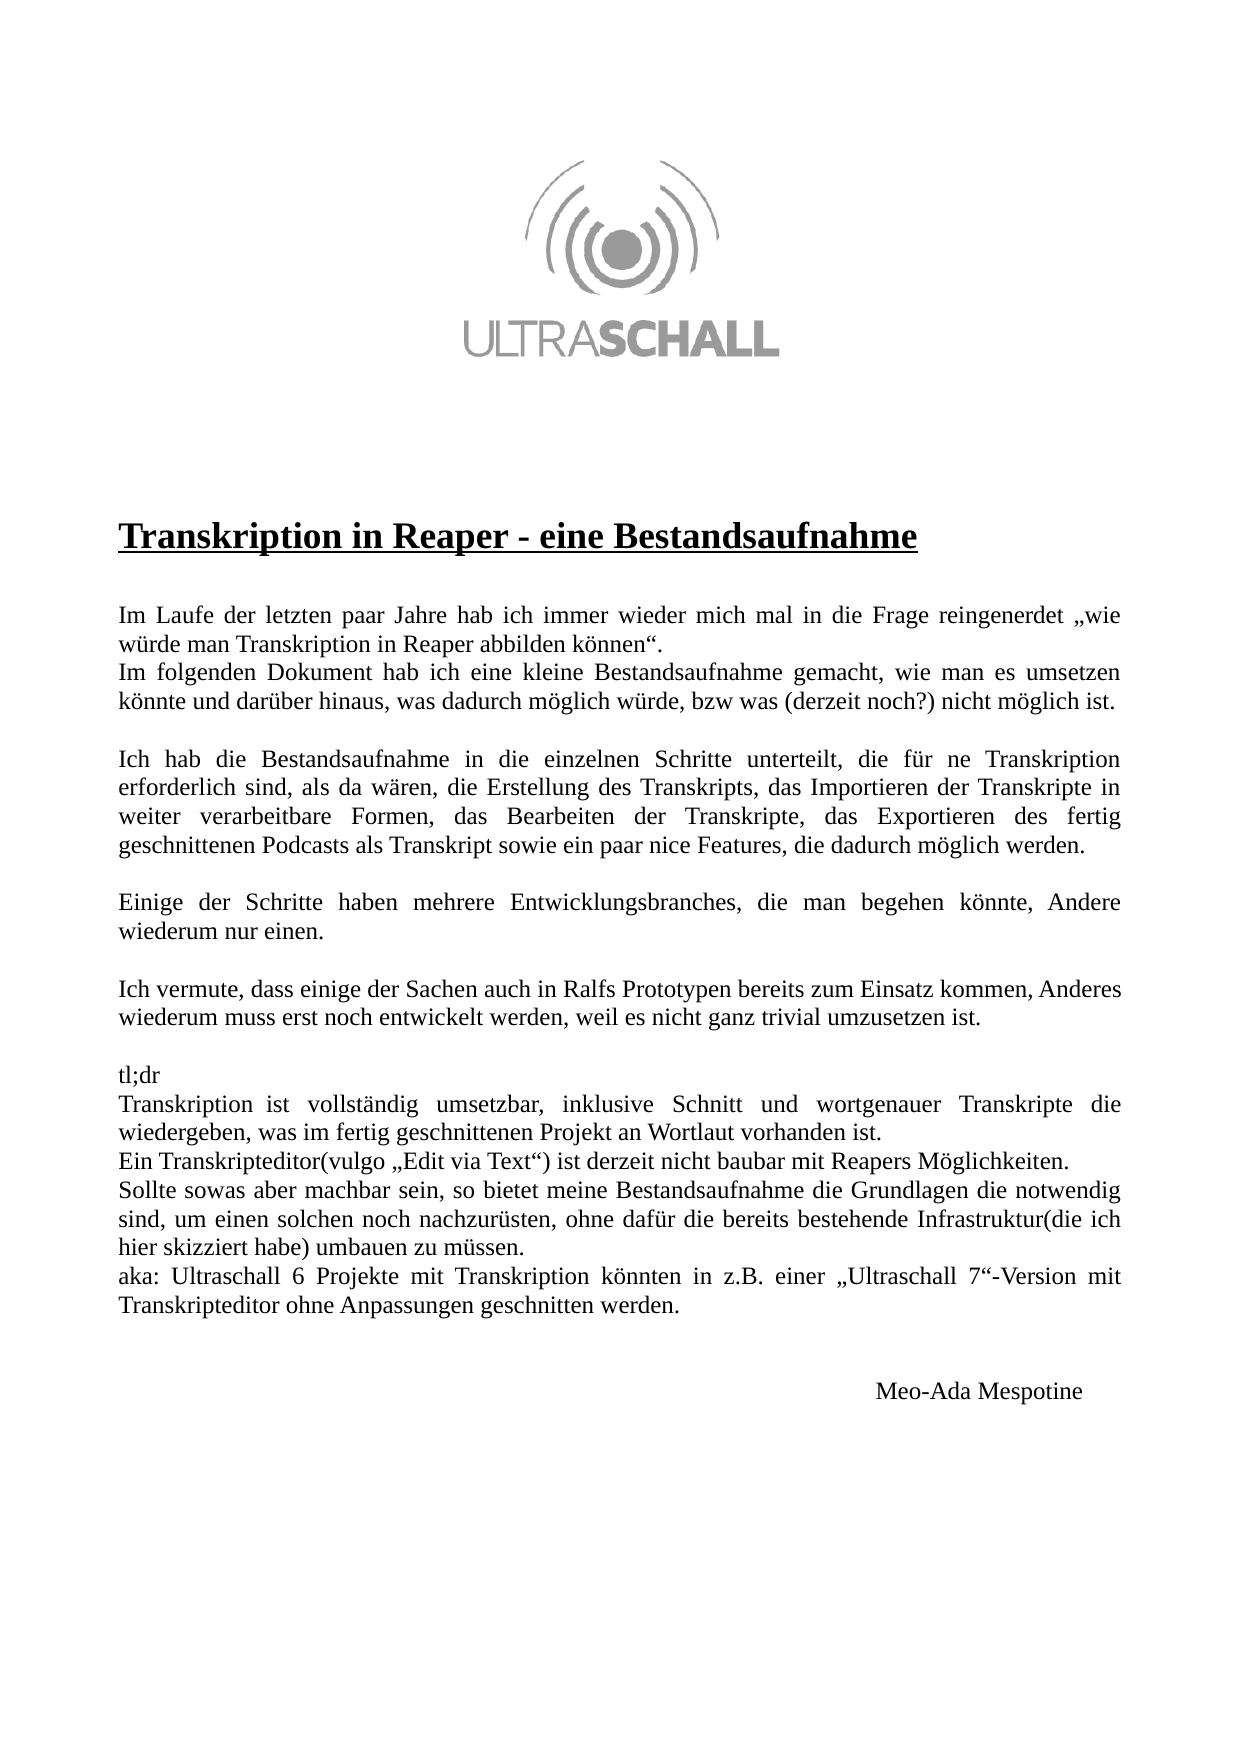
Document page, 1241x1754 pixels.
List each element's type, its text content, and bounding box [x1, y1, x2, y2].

text Ein Transkripteditor(vulgo „Edit via Text“) ist derzeit nicht baubar mit Reapers Möglichkeiten. [118, 1146, 1122, 1175]
text Meo-Ada Mespotine [118, 1376, 1122, 1405]
text Transkription ist vollständig umsetzbar, inklusive Schnitt und wortgenauer Transkripte die wiedergeben, was im fertig geschnittenen Projekt an Wortlaut vorhanden ist. [118, 1089, 1122, 1146]
text Transkription in Reaper - eine Bestandsaufnahme [118, 514, 1122, 557]
text Einige der Schritte haben mehrere Entwicklungsbranches, die man begehen könnte, Andere wiederum nur einen. [118, 887, 1122, 945]
text Im folgenden Dokument hab ich eine kleine Bestandsaufnahme gemacht, wie man es umsetzen könnte und darüber hinaus, was dadurch möglich würde, bzw was (derzeit noch?) nicht möglich ist. [118, 657, 1122, 715]
text Ich hab die Bestandsaufnahme in die einzelnen Schritte unterteilt, die für ne Transkription erforderlich sind, als da wären, die Erstellung des Transkripts, das Importieren der Transkripte in weiter verarbeitbare Formen, das Bearbeiten der Transkripte, das Exportieren des fertig geschnittenen Podcasts als Transkript sowie ein paar nice Features, die dadurch möglich werden. [118, 744, 1122, 859]
text Ich vermute, dass einige der Sachen auch in Ralfs Prototypen bereits zum Einsatz kommen, Anderes wiederum muss erst noch entwickelt werden, weil es nicht ganz trivial umzusetzen ist. [118, 974, 1122, 1031]
text aka: Ultraschall 6 Projekte mit Transkription könnten in z.B. einer „Ultraschall 7“-Version mit Transkripteditor ohne Anpassungen geschnitten werden. [118, 1261, 1122, 1319]
text tl;dr [118, 1060, 1122, 1089]
text Sollte sowas aber machbar sein, so bietet meine Bestandsaufnahme die Grundlagen die notwendig sind, um einen solchen noch nachzurüsten, ohne dafür die bereits bestehende Infrastruktur(die ich hier skizziert habe) umbauen zu müssen. [118, 1175, 1122, 1261]
picture [453, 146, 787, 370]
text Im Laufe der letzten paar Jahre hab ich immer wieder mich mal in die Frage reingenerdet „wie würde man Transkription in Reaper abbilden können“. [118, 600, 1122, 657]
